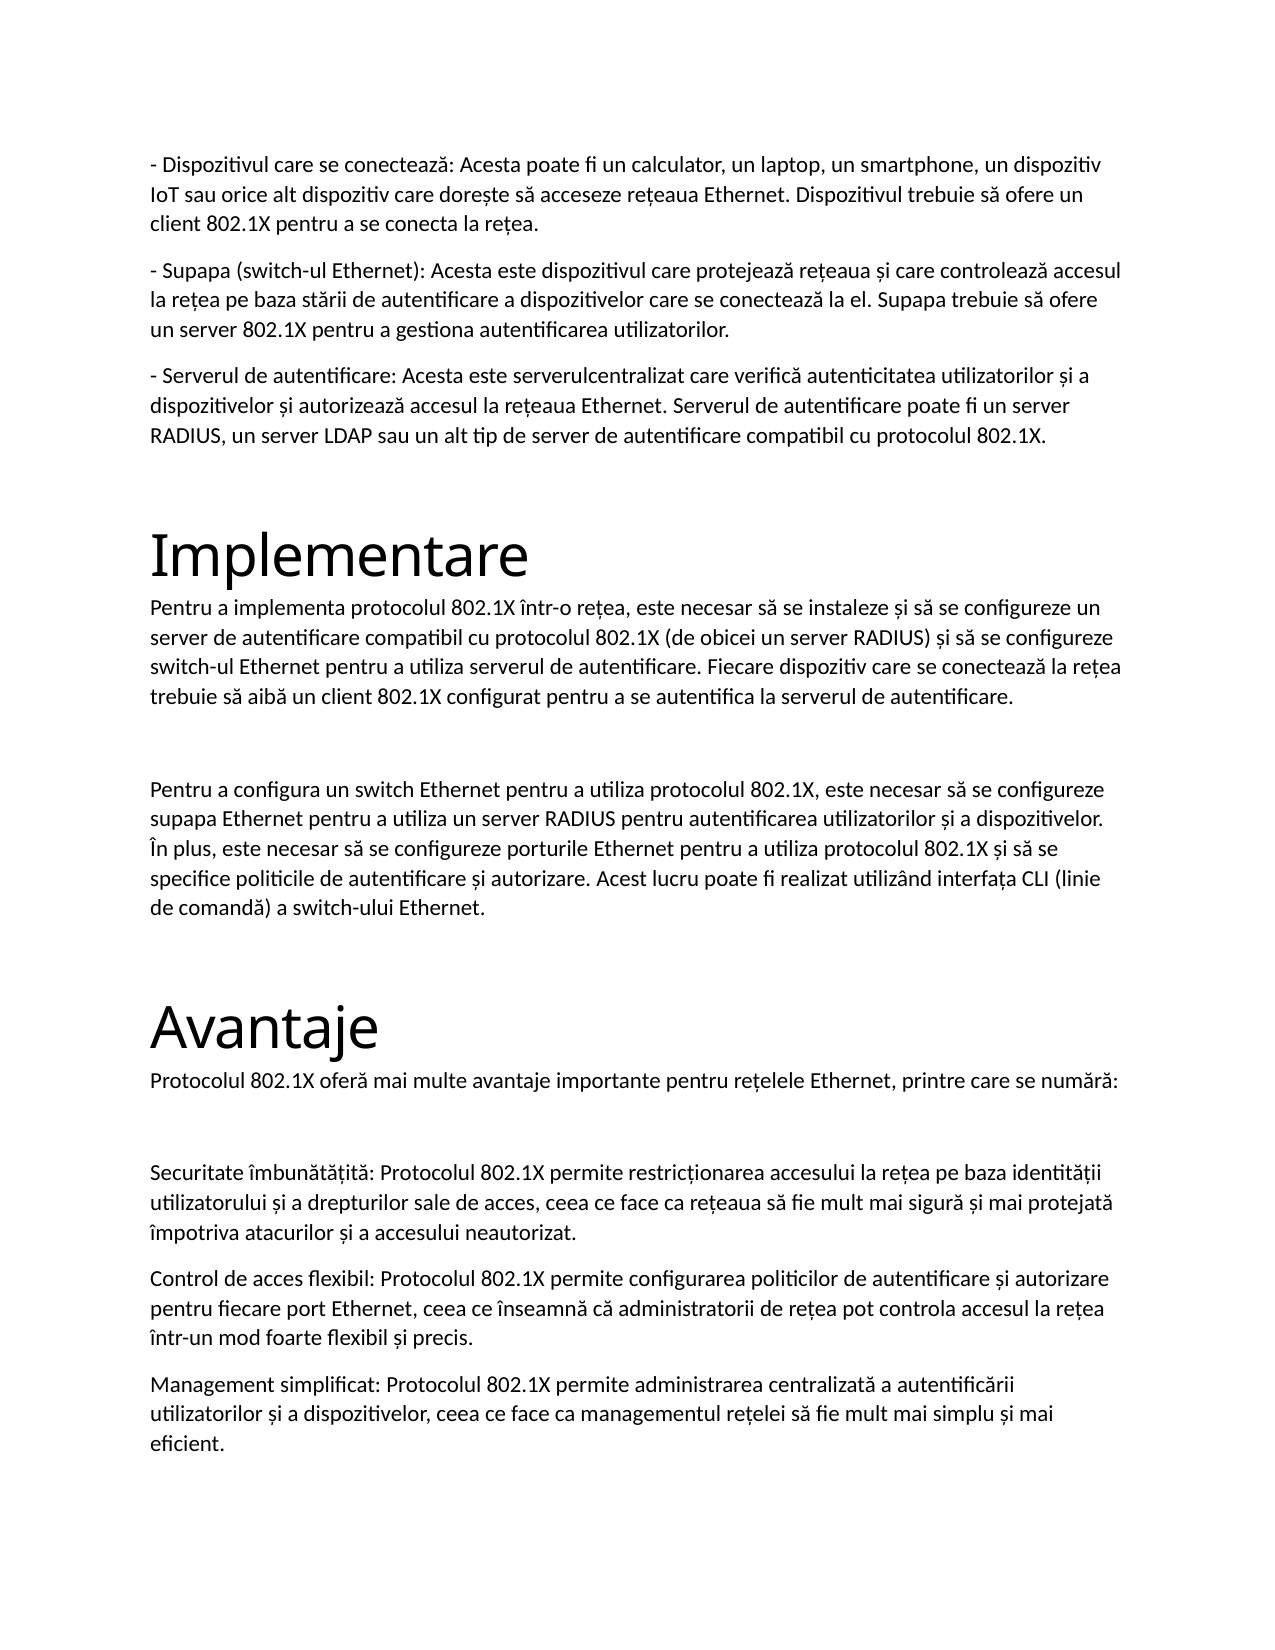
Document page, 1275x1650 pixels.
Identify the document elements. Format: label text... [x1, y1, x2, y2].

text Management simplificat: Protocolul 802.1X permite administrarea centralizată a autentificării utilizatorilor și a dispozitivelor, ceea ce face ca managementul rețelei să fie mult mai simplu și mai eficient. [150, 1370, 1125, 1457]
text - Dispozitivul care se conectează: Acesta poate fi un calculator, un laptop, un smartphone, un dispozitiv IoT sau orice alt dispozitiv care dorește să acceseze rețeaua Ethernet. Dispozitivul trebuie să ofere un client 802.1X pentru a se conecta la rețea. [150, 150, 1125, 237]
text - Supapa (switch-ul Ethernet): Acesta este dispozitivul care protejează rețeaua și care controlează accesul la rețea pe baza stării de autentificare a dispozitivelor care se conectează la el. Supapa trebuie să ofere un server 802.1X pentru a gestiona autentificarea utilizatorilor. [150, 256, 1125, 343]
title Implementare [150, 513, 1125, 593]
text Pentru a implementa protocolul 802.1X într-o rețea, este necesar să se instaleze și să se configureze un server de autentificare compatibil cu protocolul 802.1X (de obicei un server RADIUS) și să se configureze switch-ul Ethernet pentru a utiliza serverul de autentificare. Fiecare dispozitiv care se conectează la rețea trebuie să aibă un client 802.1X configurat pentru a se autentifica la serverul de autentificare. [150, 593, 1125, 710]
text - Serverul de autentificare: Acesta este serverulcentralizat care verifică autenticitatea utilizatorilor și a dispozitivelor și autorizează accesul la rețeaua Ethernet. Serverul de autentificare poate fi un server RADIUS, un server LDAP sau un alt tip de server de autentificare compatibil cu protocolul 802.1X. [150, 361, 1125, 449]
text Pentru a configura un switch Ethernet pentru a utiliza protocolul 802.1X, este necesar să se configureze supapa Ethernet pentru a utiliza un server RADIUS pentru autentificarea utilizatorilor și a dispozitivelor. În plus, este necesar să se configureze porturile Ethernet pentru a utiliza protocolul 802.1X și să se specifice politicile de autentificare și autorizare. Acest lucru poate fi realizat utilizând interfața CLI (linie de comandă) a switch-ului Ethernet. [150, 775, 1125, 922]
text Securitate îmbunătățită: Protocolul 802.1X permite restricționarea accesului la rețea pe baza identității utilizatorului și a drepturilor sale de acces, ceea ce face ca rețeaua să fie mult mai sigură și mai protejată împotriva atacurilor și a accesului neautorizat. [150, 1158, 1125, 1246]
title Avantaje [150, 986, 1125, 1066]
text Control de acces flexibil: Protocolul 802.1X permite configurarea politicilor de autentificare și autorizare pentru fiecare port Ethernet, ceea ce înseamnă că administratorii de rețea pot controla accesul la rețea într-un mod foarte flexibil și precis. [150, 1264, 1125, 1352]
text Protocolul 802.1X oferă mai multe avantaje importante pentru rețelele Ethernet, printre care se numără: [150, 1066, 1125, 1094]
